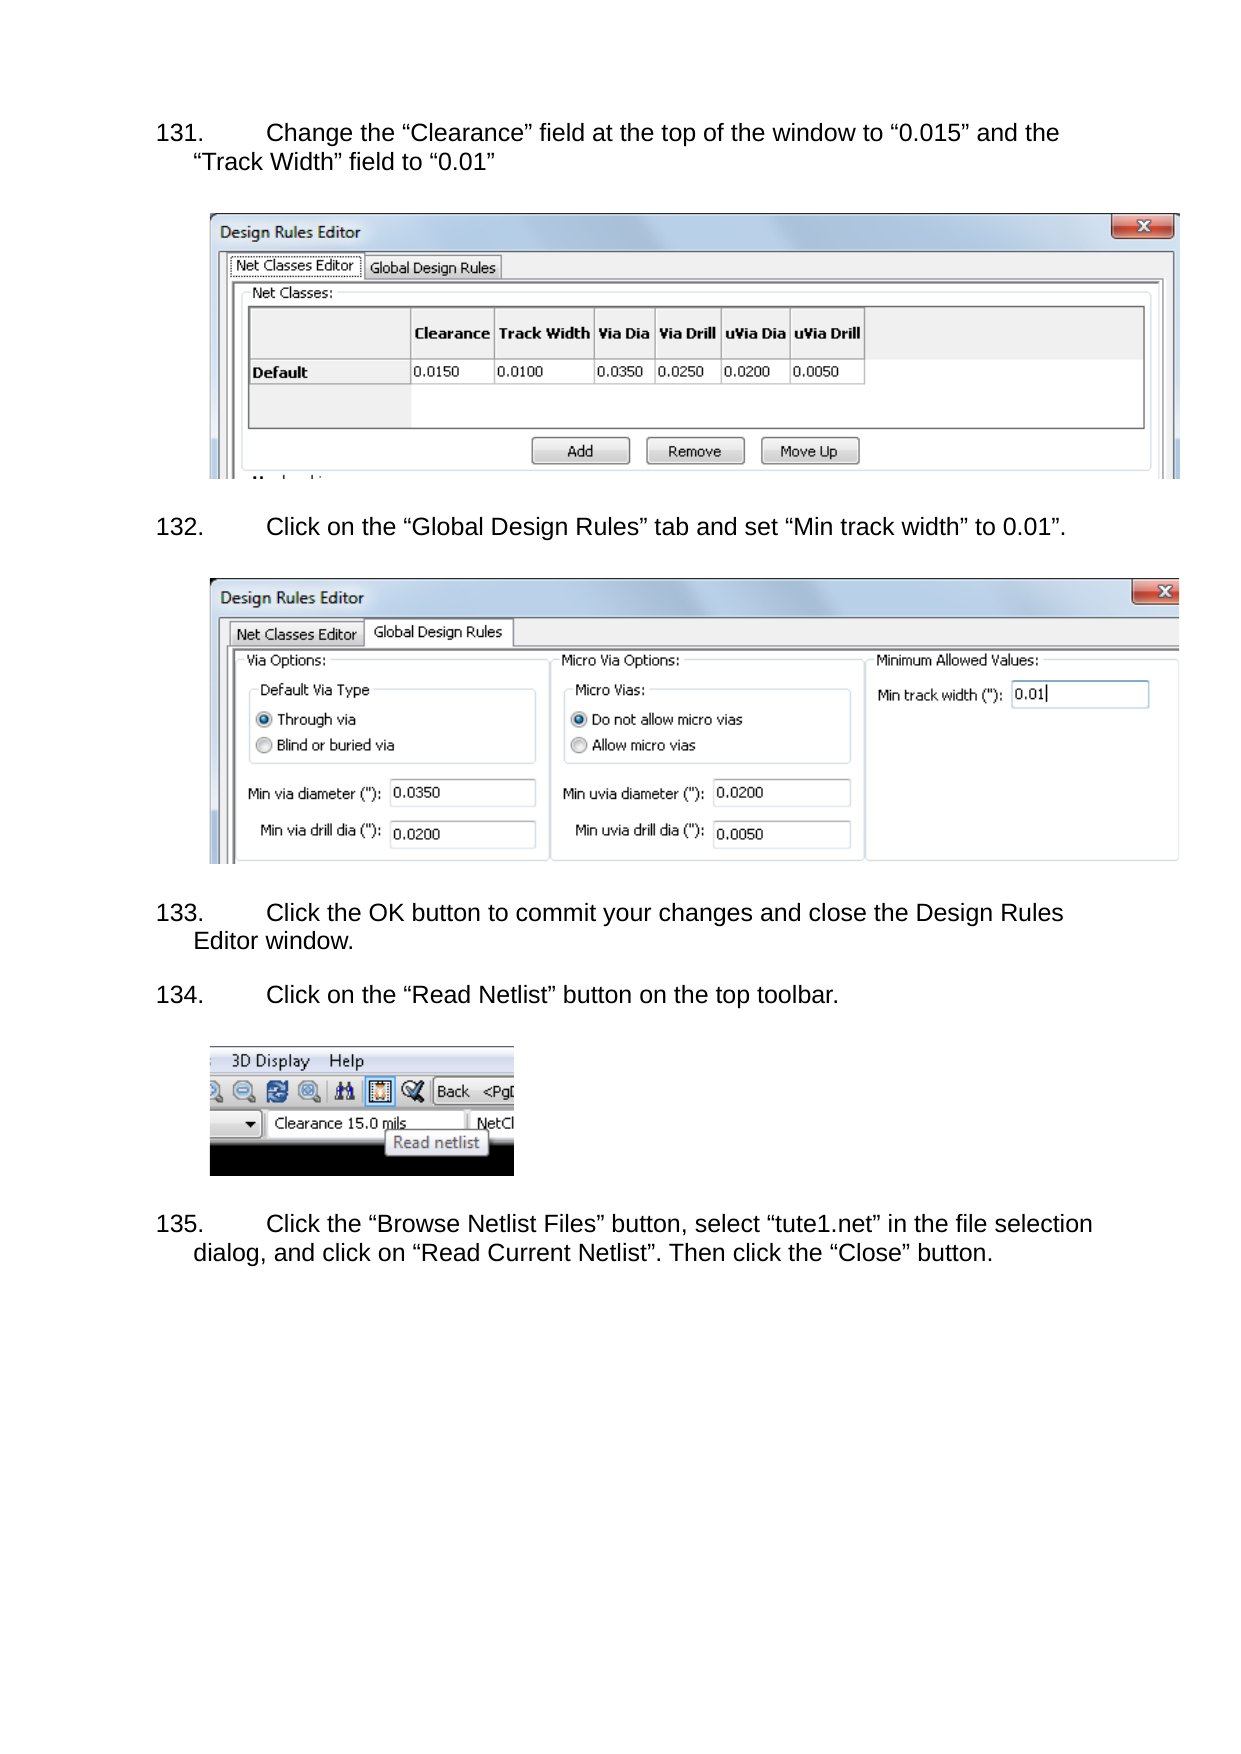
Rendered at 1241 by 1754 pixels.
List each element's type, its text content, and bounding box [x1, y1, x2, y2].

list Click on the “Global Design Rules” tab and set “Min track width” to 0.01”. [156, 512, 1122, 873]
picture [209, 578, 1180, 864]
picture [209, 213, 1180, 479]
list Click on the “Read Netlist” button on the top toolbar. [156, 980, 1122, 1184]
list Click the OK button to commit your changes and close the Design Rules Editor window. [156, 898, 1122, 955]
picture [209, 1046, 514, 1176]
list Click the “Browse Netlist Files” button, select “tute1.net” in the file selection dialog, and click on “Read Current Netlist”. Then click the “Close” button. [156, 1209, 1122, 1267]
list Change the “Clearance” field at the top of the window to “0.015” and the “Track Width” field to “0.01” [156, 118, 1122, 487]
